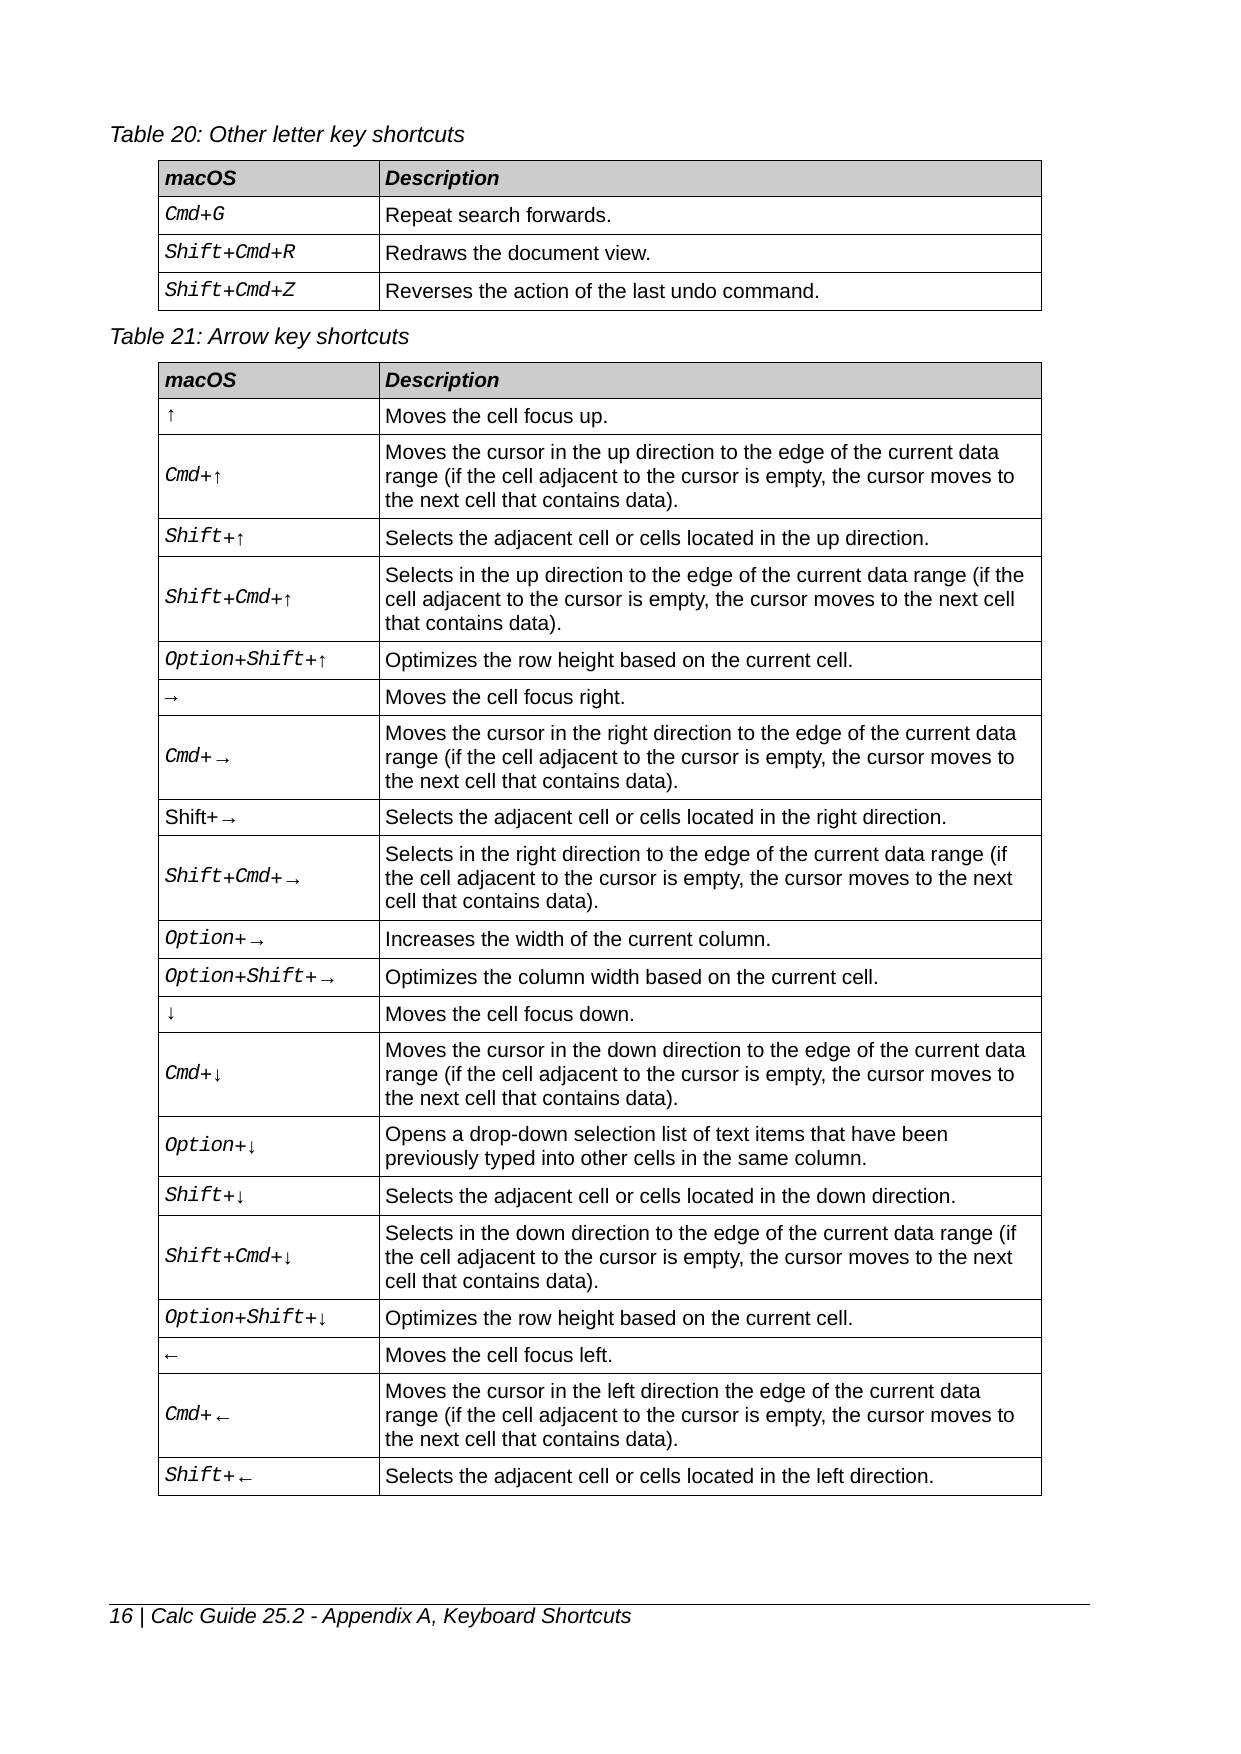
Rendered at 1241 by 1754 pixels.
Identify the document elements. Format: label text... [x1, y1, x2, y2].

table_cell Shift+Cmd+R [159, 235, 379, 272]
table_cell Option+Shift+↓ [159, 1300, 379, 1337]
table_cell Selects in the down direction to the edge of the current data range (if the cell adjacent to the cursor is empty, the cursor moves to the next cell that contains data). [380, 1216, 1041, 1299]
text Table 21: Arrow key shortcuts [109, 323, 1090, 349]
table_header Description [380, 161, 1041, 196]
table_cell Moves the cell focus up. [380, 399, 1041, 434]
table_cell Shift+→ [159, 800, 379, 835]
table_header Description [380, 363, 1041, 398]
table_cell Cmd+↓ [159, 1033, 379, 1116]
table_cell Cmd+↑ [159, 435, 379, 518]
table_cell Shift+Cmd+Z [159, 273, 379, 310]
table_cell Selects the adjacent cell or cells located in the left direction. [380, 1458, 1041, 1495]
table_cell Selects the adjacent cell or cells located in the up direction. [380, 519, 1041, 556]
table_cell Cmd+G [159, 197, 379, 234]
table_cell Moves the cursor in the down direction to the edge of the current data range (if the cell adjacent to the cursor is empty, the cursor moves to the next cell that contains data). [380, 1033, 1041, 1116]
table_cell Selects in the up direction to the edge of the current data range (if the cell adjacent to the cursor is empty, the cursor moves to the next cell that contains data). [380, 557, 1041, 641]
text Table 20: Other letter key shortcuts [109, 121, 1090, 147]
table_cell Moves the cell focus down. [380, 997, 1041, 1032]
table_cell Shift+↑ [159, 519, 379, 556]
table_cell Increases the width of the current column. [380, 921, 1041, 958]
table_cell Redraws the document view. [380, 235, 1041, 272]
table_cell ↓ [159, 997, 379, 1032]
table_cell Selects in the right direction to the edge of the current data range (if the cell adjacent to the cursor is empty, the cursor moves to the next cell that contains data). [380, 836, 1041, 919]
table_cell Moves the cursor in the right direction to the edge of the current data range (if the cell adjacent to the cursor is empty, the cursor moves to the next cell that contains data). [380, 716, 1041, 799]
table_cell Shift+← [159, 1458, 379, 1495]
table_cell Option+→ [159, 921, 379, 958]
table_cell Moves the cursor in the left direction the edge of the current data range (if the cell adjacent to the cursor is empty, the cursor moves to the next cell that contains data). [380, 1374, 1041, 1457]
table_cell ← [159, 1338, 379, 1373]
table_cell Moves the cell focus left. [380, 1338, 1041, 1373]
table_cell Selects the adjacent cell or cells located in the down direction. [380, 1177, 1041, 1214]
table_cell → [159, 680, 379, 715]
table_cell Optimizes the row height based on the current cell. [380, 642, 1041, 679]
table_cell Option+Shift+↑ [159, 642, 379, 679]
table_cell Shift+Cmd+↓ [159, 1216, 379, 1299]
table_cell Optimizes the row height based on the current cell. [380, 1300, 1041, 1337]
table_header macOS [159, 161, 379, 196]
table_header macOS [159, 363, 379, 398]
table_cell Cmd+→ [159, 716, 379, 799]
table_cell Option+↓ [159, 1117, 379, 1176]
table_cell Shift+Cmd+→ [159, 836, 379, 919]
table_cell Cmd+← [159, 1374, 379, 1457]
table_cell Shift+Cmd+↑ [159, 557, 379, 641]
table_cell ↑ [159, 399, 379, 434]
table_cell Selects the adjacent cell or cells located in the right direction. [380, 800, 1041, 835]
table_cell Moves the cursor in the up direction to the edge of the current data range (if the cell adjacent to the cursor is empty, the cursor moves to the next cell that contains data). [380, 435, 1041, 518]
table_cell Opens a drop-down selection list of text items that have been previously typed into other cells in the same column. [380, 1117, 1041, 1176]
table_cell Option+Shift+→ [159, 959, 379, 996]
table_cell Reverses the action of the last undo command. [380, 273, 1041, 310]
table_cell Repeat search forwards. [380, 197, 1041, 234]
table_cell Moves the cell focus right. [380, 680, 1041, 715]
table_cell Optimizes the column width based on the current cell. [380, 959, 1041, 996]
table_cell Shift+↓ [159, 1177, 379, 1214]
